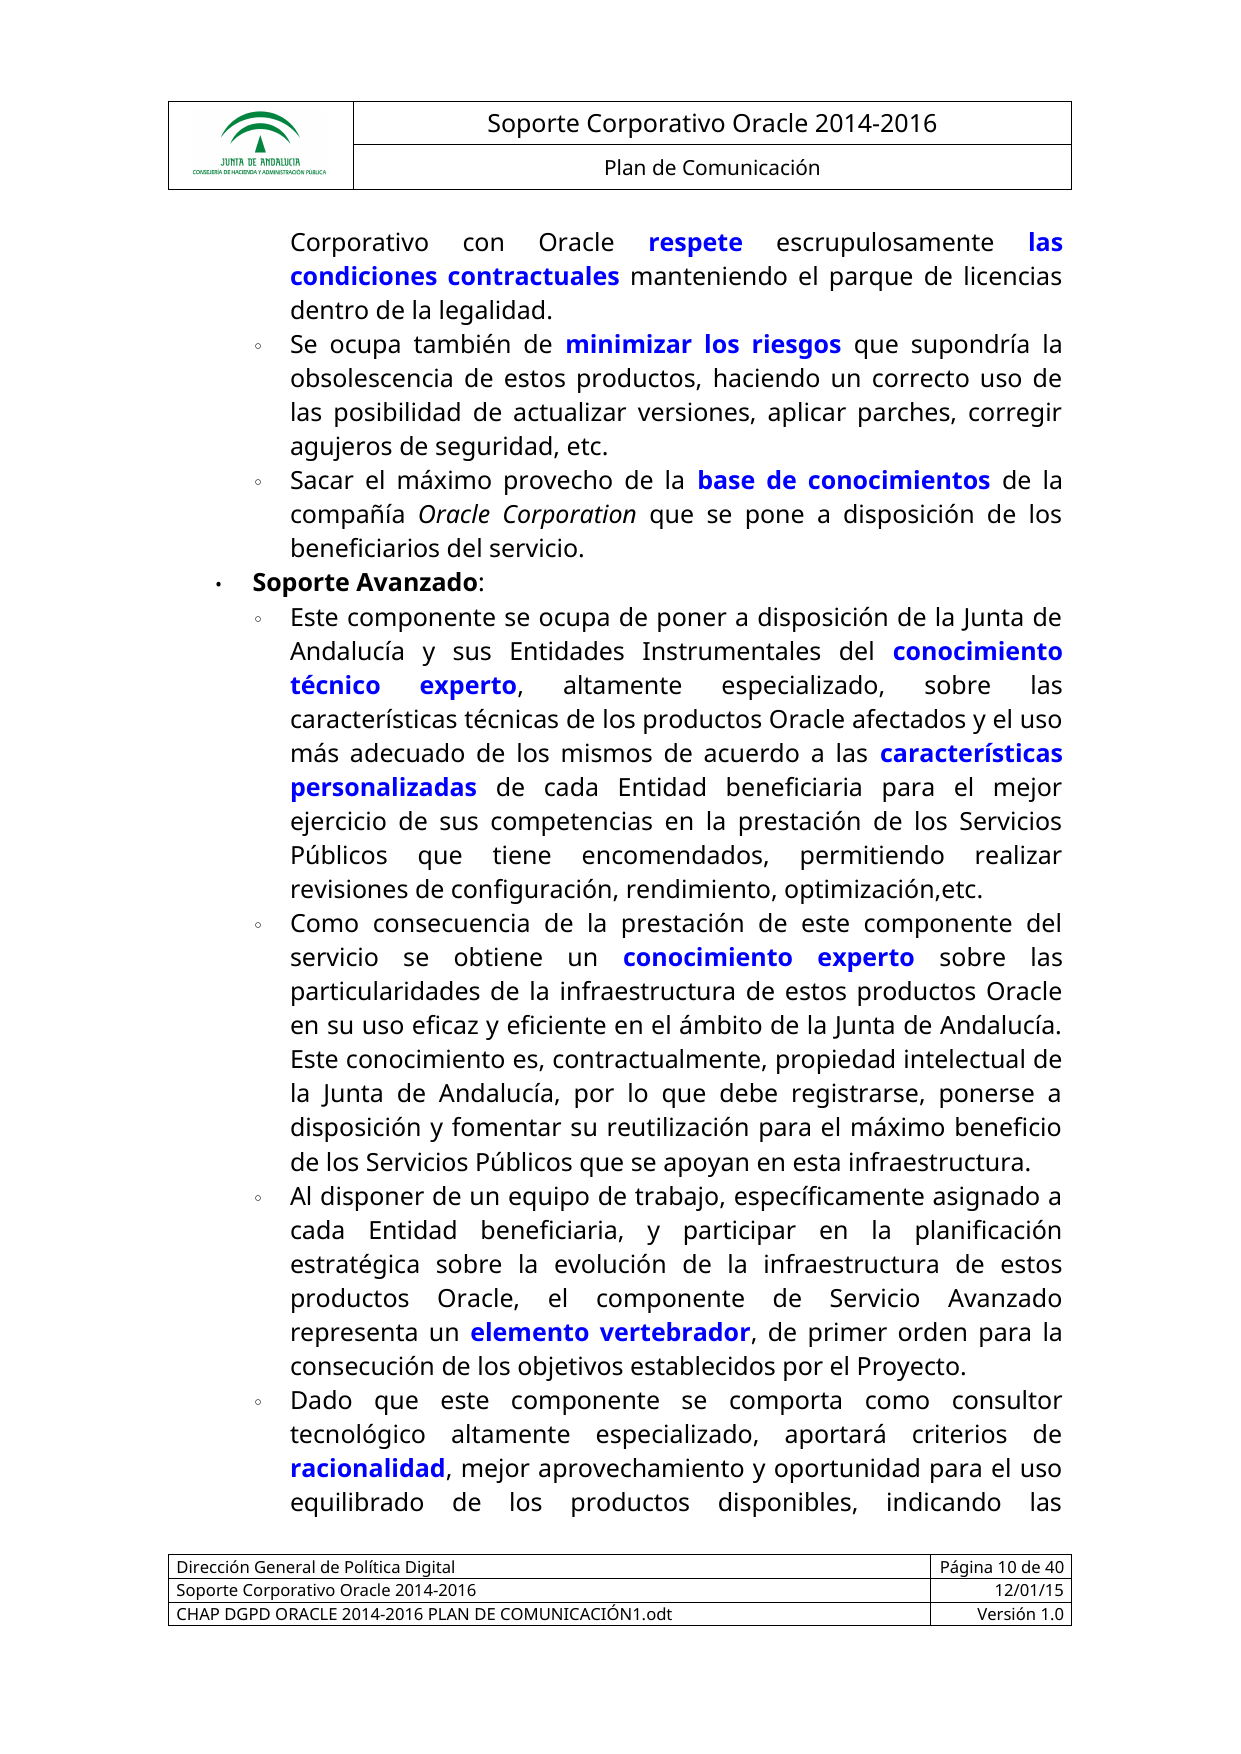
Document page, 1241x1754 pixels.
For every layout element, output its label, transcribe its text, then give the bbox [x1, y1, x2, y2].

list Soporte Avanzado: [215, 565, 1063, 599]
list Sacar el máximo provecho de la base de conocimientos de la compañía Oracle Corporation que se pone a disposición de los beneficiarios del servicio. [252, 463, 1063, 565]
list Corporativo con Oracle respete escrupulosamente las condiciones contractuales manteniendo el parque de licencias dentro de la legalidad. [252, 224, 1063, 327]
list Se ocupa también de minimizar los riesgos que supondría la obsolescencia de estos productos, haciendo un correcto uso de las posibilidad de actualizar versiones, aplicar parches, corregir agujeros de seguridad, etc. [252, 327, 1063, 463]
list Al disponer de un equipo de trabajo, específicamente asignado a cada Entidad beneficiaria, y participar en la planificación estratégica sobre la evolución de la infraestructura de estos productos Oracle, el componente de Servicio Avanzado representa un elemento vertebrador, de primer orden para la consecución de los objetivos establecidos por el Proyecto. [252, 1178, 1063, 1383]
list Dado que este componente se comporta como consultor tecnológico altamente especializado, aportará criterios de racionalidad, mejor aprovechamiento y oportunidad para el uso equilibrado de los productos disponibles, indicando las [252, 1383, 1063, 1519]
picture [192, 110, 327, 175]
list Como consecuencia de la prestación de este componente del servicio se obtiene un conocimiento experto sobre las particularidades de la infraestructura de estos productos Oracle en su uso eficaz y eficiente en el ámbito de la Junta de Andalucía. Este conocimiento es, contractualmente, propiedad intelectual de la Junta de Andalucía, por lo que debe registrarse, ponerse a disposición y fomentar su reutilización para el máximo beneficio de los Servicios Públicos que se apoyan en esta infraestructura. [252, 906, 1063, 1178]
list Este componente se ocupa de poner a disposición de la Junta de Andalucía y sus Entidades Instrumentales del conocimiento técnico experto, altamente especializado, sobre las características técnicas de los productos Oracle afectados y el uso más adecuado de los mismos de acuerdo a las características personalizadas de cada Entidad beneficiaria para el mejor ejercicio de sus competencias en la prestación de los Servicios Públicos que tiene encomendados, permitiendo realizar revisiones de configuración, rendimiento, optimización,etc. [252, 599, 1063, 906]
